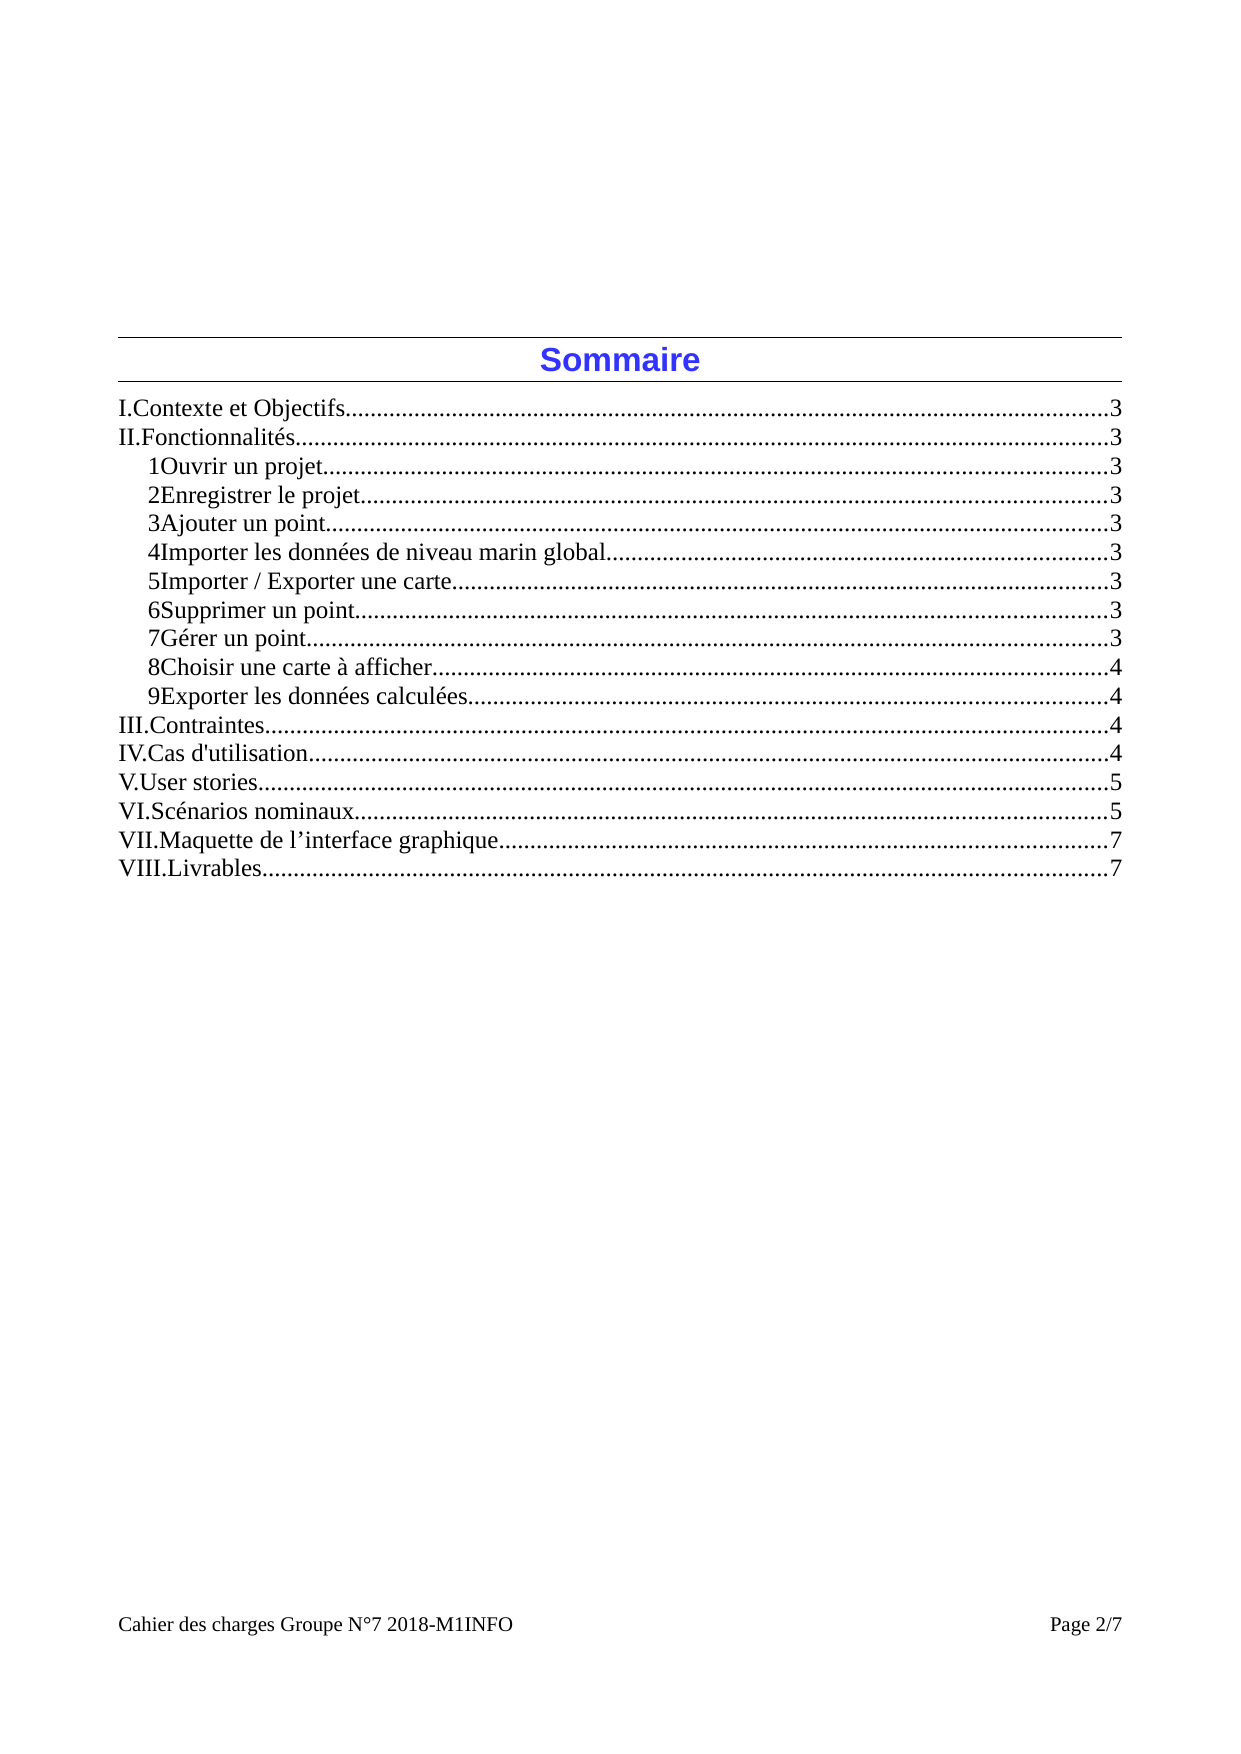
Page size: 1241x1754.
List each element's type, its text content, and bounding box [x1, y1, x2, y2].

text II.Fonctionnalités 3 [118, 422, 1122, 451]
text 1Ouvrir un projet 3 [148, 451, 1122, 480]
text VIII.Livrables 7 [118, 853, 1122, 882]
text I.Contexte et Objectifs 3 [118, 393, 1122, 422]
text VII.Maquette de l’interface graphique 7 [118, 825, 1122, 853]
text 4Importer les données de niveau marin global 3 [148, 537, 1122, 566]
text VI.Scénarios nominaux 5 [118, 796, 1122, 825]
text IV.Cas d'utilisation 4 [118, 738, 1122, 767]
text III.Contraintes 4 [118, 710, 1122, 738]
text 3Ajouter un point 3 [148, 508, 1122, 537]
text 8Choisir une carte à afficher 4 [148, 652, 1122, 681]
text 5Importer / Exporter une carte 3 [148, 566, 1122, 595]
text 2Enregistrer le projet 3 [148, 480, 1122, 508]
text 7Gérer un point 3 [148, 623, 1122, 652]
text 9Exporter les données calculées 4 [148, 681, 1122, 710]
text V.User stories 5 [118, 767, 1122, 796]
text 6Supprimer un point 3 [148, 595, 1122, 623]
subtitle Sommaire [118, 338, 1122, 381]
